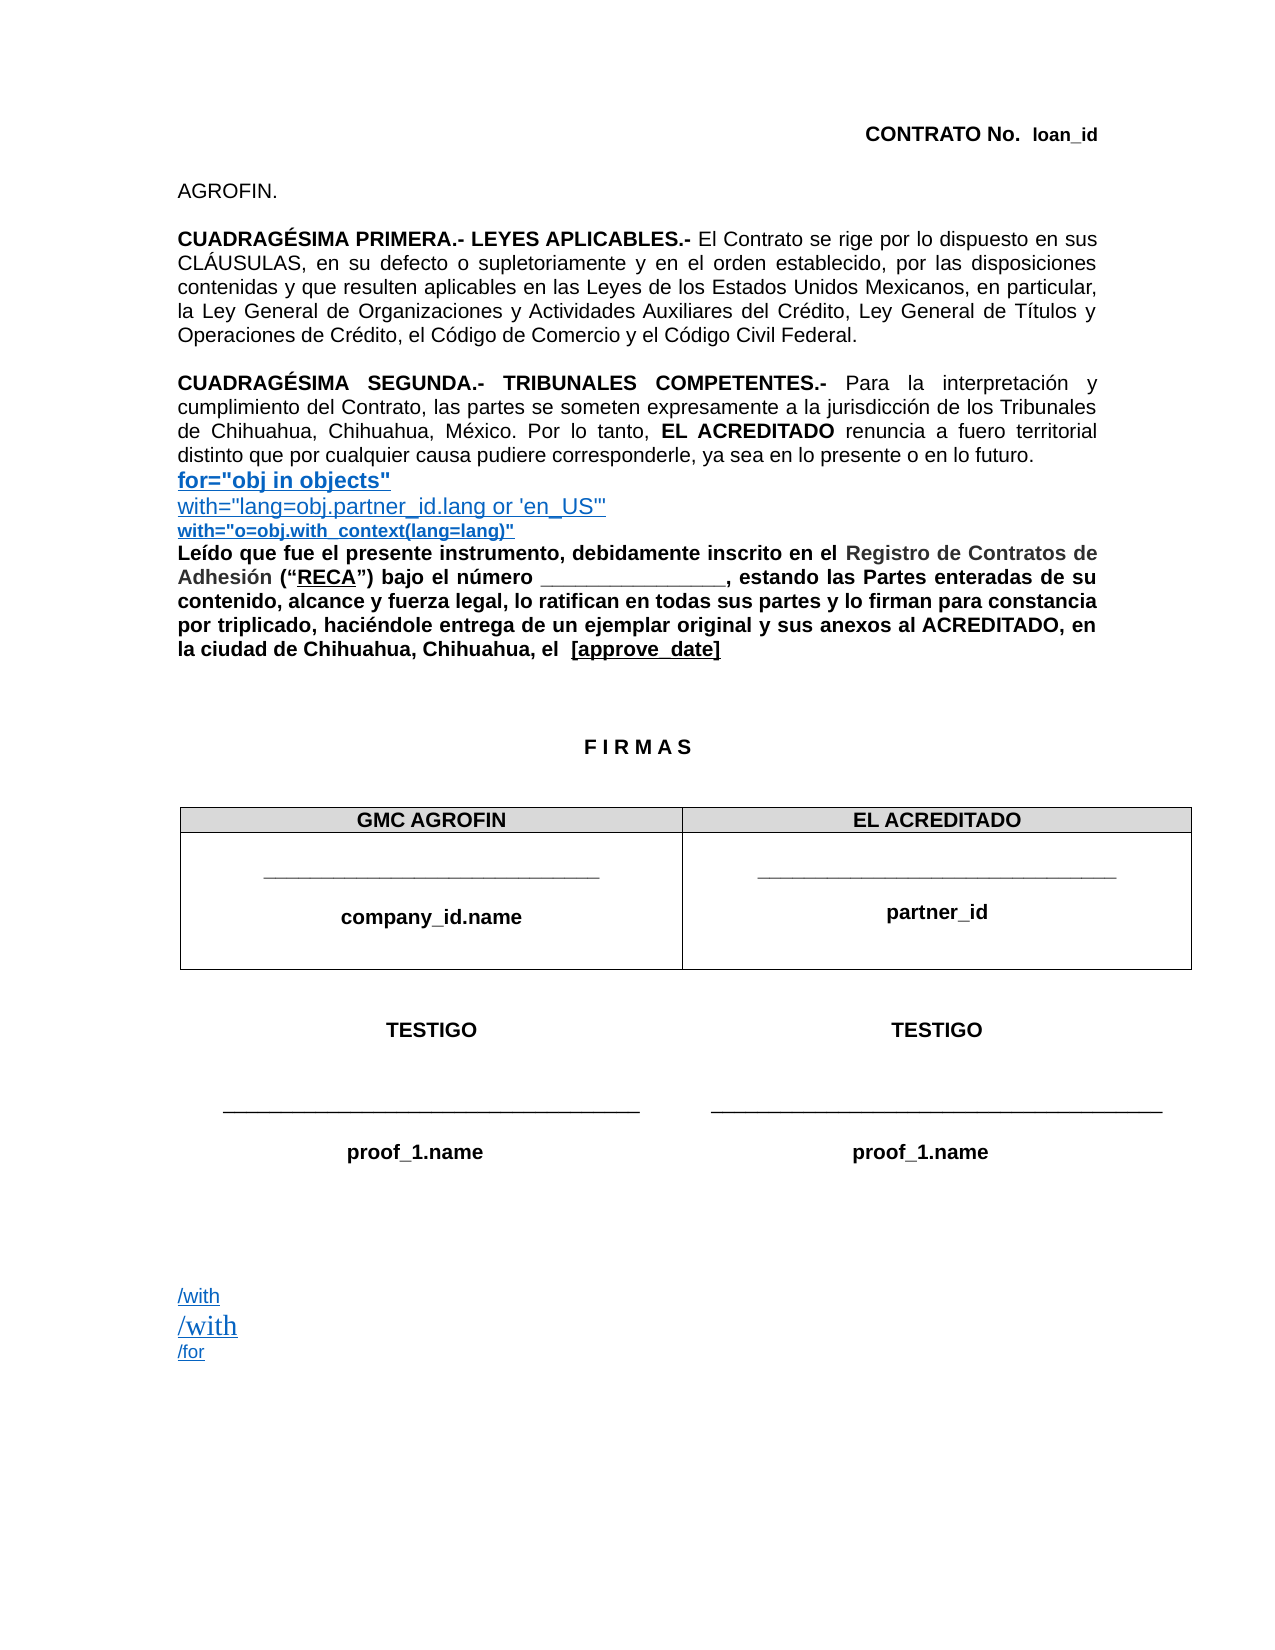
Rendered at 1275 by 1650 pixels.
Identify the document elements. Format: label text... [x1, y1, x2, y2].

text for="obj in objects" [177, 467, 1098, 493]
subtitle F I R M A S [177, 735, 1098, 759]
table_header EL ACREDITADO [683, 808, 1191, 832]
table_cell _____________________________ company_id.name [181, 833, 682, 969]
table_cell _______________________________ partner_id [683, 833, 1191, 969]
text /for [177, 1341, 1098, 1363]
text CUADRAGÉSIMA SEGUNDA.- TRIBUNALES COMPETENTES.- Para la interpretación y cumplimiento del Contrato, las partes se someten expresamente a la jurisdicción de los Tribunales de Chihuahua, Chihuahua, México. Por lo tanto, EL ACREDITADO renuncia a fuero territorial distinto que por cualquier causa pudiere corresponderle, ya sea en lo presente o en lo futuro. [177, 371, 1098, 467]
text Leído que fue el presente instrumento, debidamente inscrito en el Registro de Contratos de Adhesión (“RECA”) bajo el número ________________, estando las Partes enteradas de su contenido, alcance y fuerza legal, lo ratifican en todas sus partes y lo firman para constancia por triplicado, haciéndole entrega de un ejemplar original y sus anexos al ACREDITADO, en la ciudad de Chihuahua, Chihuahua, el [approve_date] [177, 541, 1098, 661]
text /with [177, 1308, 1098, 1341]
text with="lang=obj.partner_id.lang or 'en_US'" [177, 493, 1098, 519]
text AGROFIN. [177, 179, 1098, 203]
text /with [177, 1284, 1098, 1308]
table_header TESTIGO _______________________________________ proof_1.name [682, 994, 1191, 1190]
text with="o=obj.with_context(lang=lang)" [177, 519, 1093, 541]
table_header TESTIGO ____________________________________ proof_1.name [181, 994, 682, 1190]
text CUADRAGÉSIMA PRIMERA.- LEYES APLICABLES.- El Contrato se rige por lo dispuesto en sus CLÁUSULAS, en su defecto o supletoriamente y en el orden establecido, por las disposiciones contenidas y que resulten aplicables en las Leyes de los Estados Unidos Mexicanos, en particular, la Ley General de Organizaciones y Actividades Auxiliares del Crédito, Ley General de Títulos y Operaciones de Crédito, el Código de Comercio y el Código Civil Federal. [177, 227, 1098, 347]
table_header GMC AGROFIN [181, 808, 682, 832]
